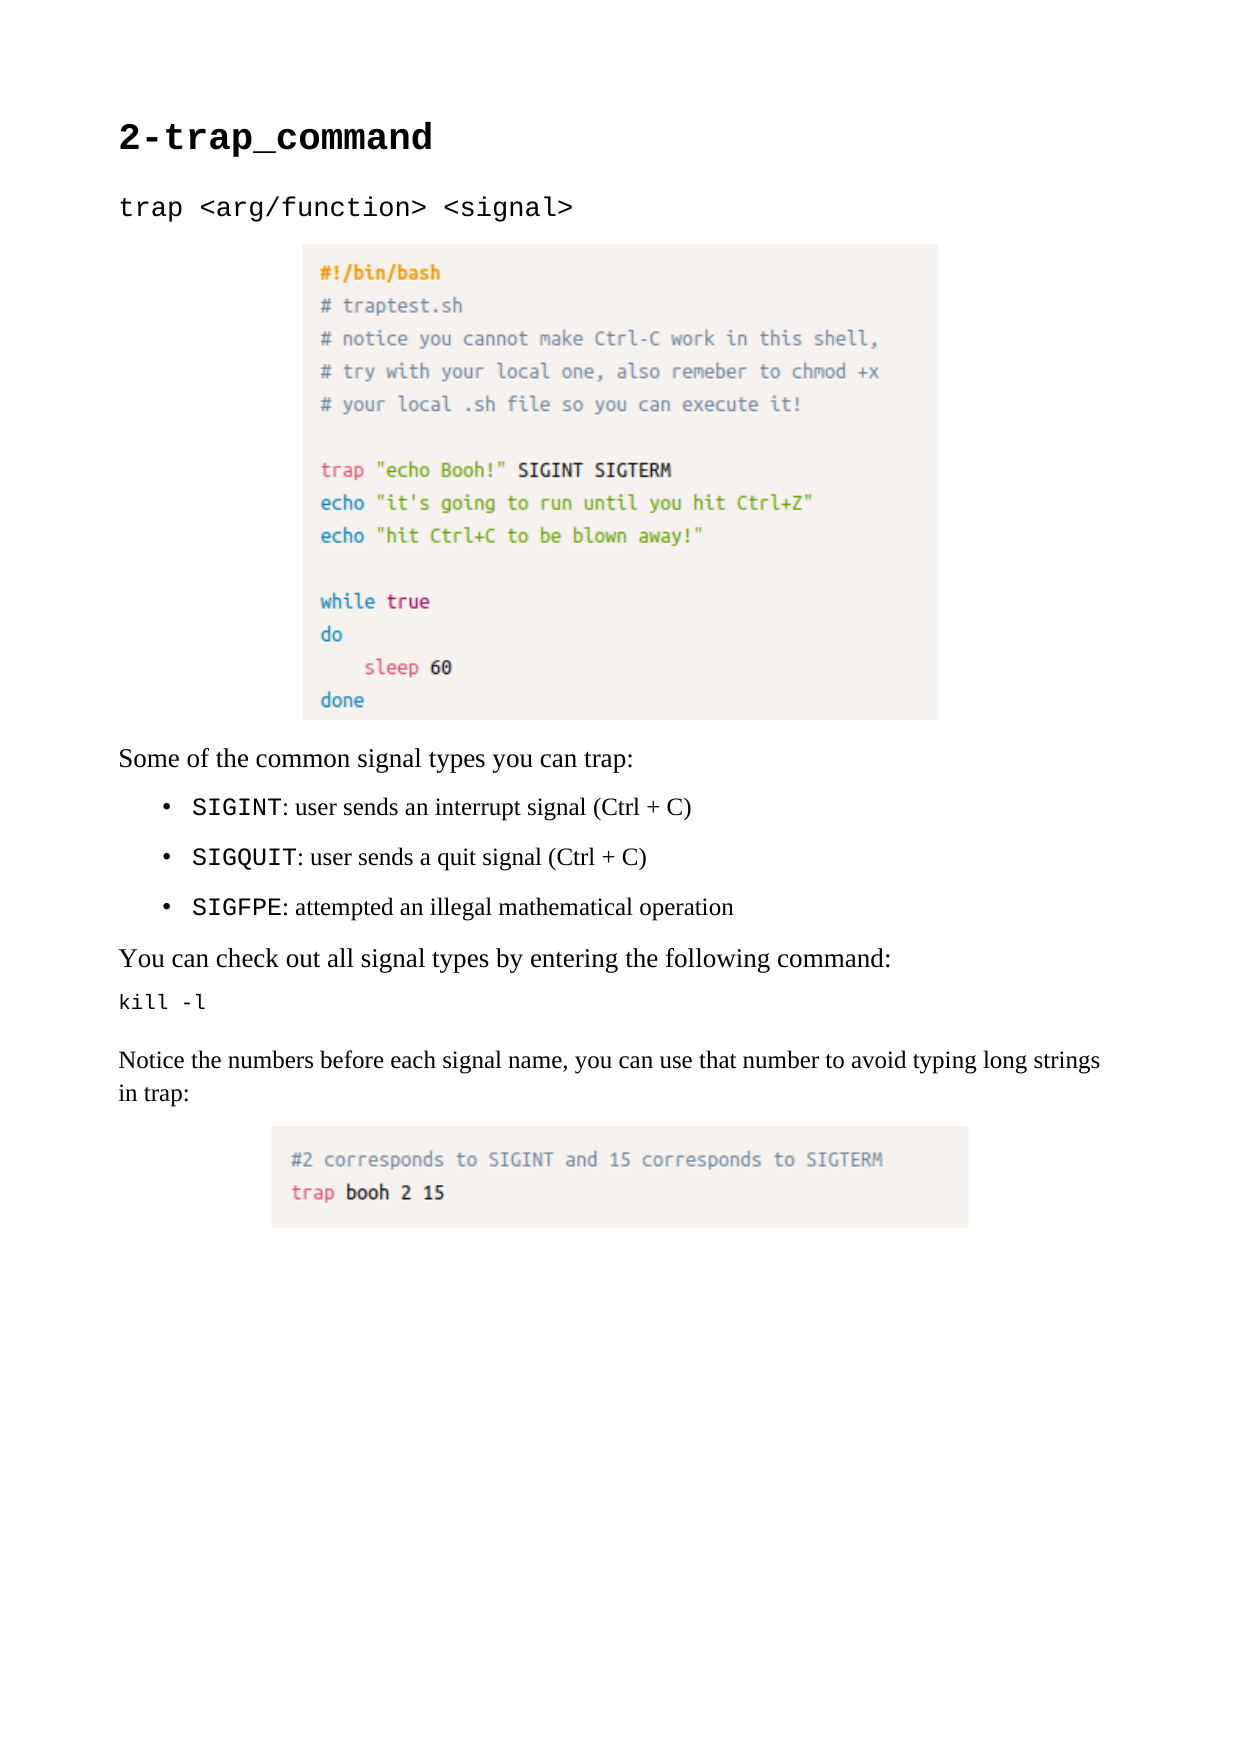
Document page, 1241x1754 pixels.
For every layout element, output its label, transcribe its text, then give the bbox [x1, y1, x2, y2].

list SIGINT: user sends an interrupt signal (Ctrl + C) [162, 792, 1122, 823]
picture [302, 244, 939, 720]
picture [271, 1126, 969, 1228]
list SIGFPE: attempted an illegal mathematical operation [162, 892, 1122, 923]
text Notice the numbers before each signal name, you can use that number to avoid typing long strings in trap: [118, 1046, 1122, 1107]
text trap <arg/function> <signal> [118, 191, 1122, 225]
text You can check out all signal types by entering the following command: [118, 942, 1122, 973]
text 2-trap_command [118, 118, 1122, 161]
text Some of the common signal types you can trap: [118, 742, 1122, 773]
text kill -l [118, 992, 1122, 1016]
list SIGQUIT: user sends a quit signal (Ctrl + C) [162, 842, 1122, 873]
